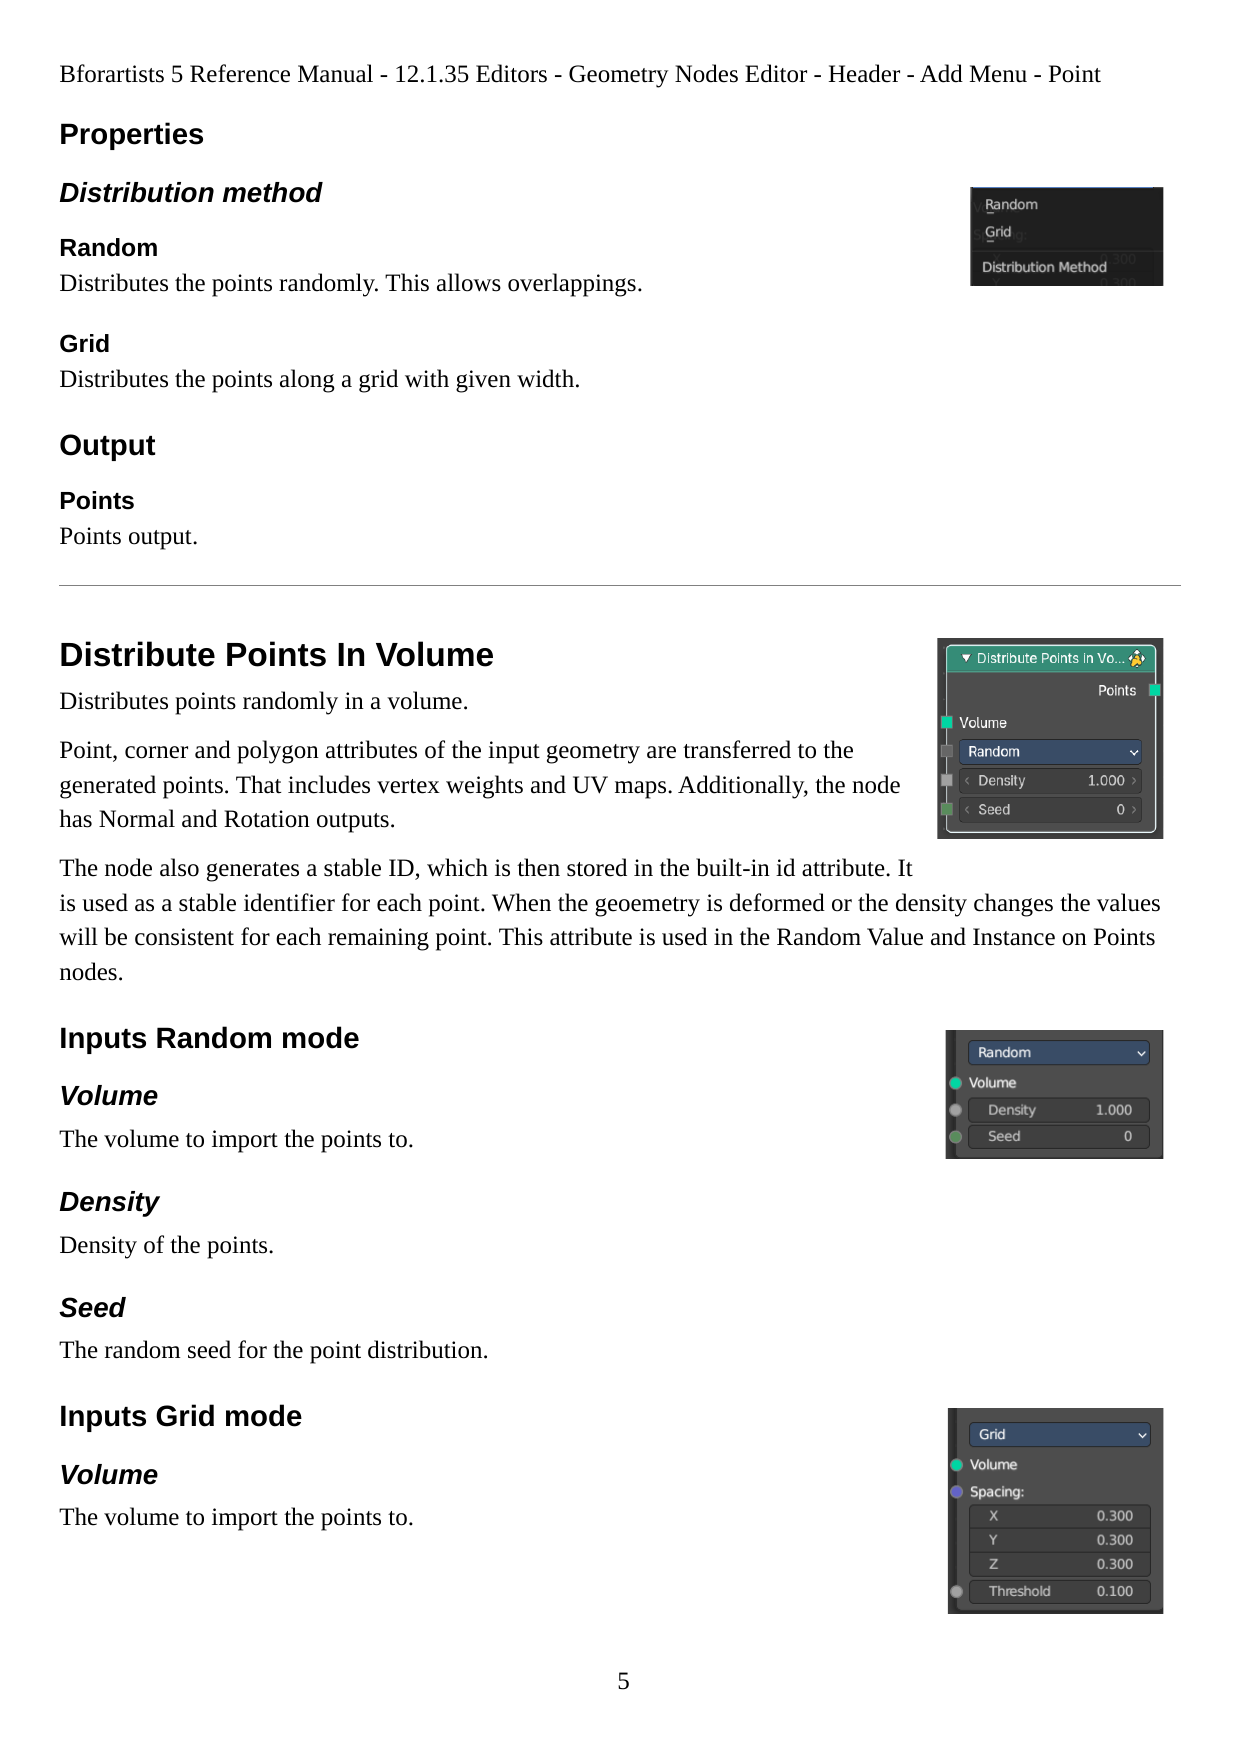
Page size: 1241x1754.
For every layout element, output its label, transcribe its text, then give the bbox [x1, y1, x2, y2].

picture [947, 1408, 1164, 1614]
subtitle Output [59, 428, 1181, 461]
subtitle Grid [59, 329, 1181, 358]
text Point, corner and polygon attributes of the input geometry are transferred to the generated points. That includes vertex weights and UV maps. Additionally, the node has Normal and Rotation outputs. [59, 736, 937, 833]
text Distributes the points along a grid with given width. [59, 364, 1181, 393]
subtitle Seed [59, 1291, 1181, 1323]
subtitle [1164, 233, 1181, 261]
text The random seed for the point distribution. [59, 1336, 1181, 1364]
subtitle Distribute Points In Volume [59, 635, 1181, 674]
subtitle Volume [59, 1458, 947, 1490]
picture [937, 638, 1164, 839]
subtitle [1164, 1079, 1181, 1111]
subtitle Properties [59, 117, 1181, 151]
subtitle Inputs Grid mode [59, 1399, 1181, 1433]
text Density of the points. [59, 1230, 1181, 1258]
picture [945, 1030, 1164, 1159]
subtitle Inputs Random mode [59, 1021, 1181, 1054]
subtitle Distribution method [59, 176, 1181, 208]
text The volume to import the points to. [59, 1124, 945, 1152]
subtitle Density [59, 1185, 1181, 1217]
subtitle [1164, 1458, 1181, 1490]
text The volume to import the points to. [59, 1502, 947, 1531]
text The node also generates a stable ID, which is then stored in the built-in id attribute. It is used as a stable identifier for each point. When the geoemetry is deformed or the density changes the values will be consistent for each remaining point. This attribute is used in the Random Value and Instance on Points nodes. [59, 853, 1181, 986]
subtitle Points [59, 486, 1181, 515]
text Distributes points randomly in a volume. [59, 686, 937, 715]
picture [970, 187, 1164, 286]
subtitle Volume [59, 1079, 945, 1111]
text Points output. [59, 521, 1181, 550]
subtitle Random [59, 233, 970, 261]
text Distributes the points randomly. This allows overlappings. [59, 268, 1181, 296]
